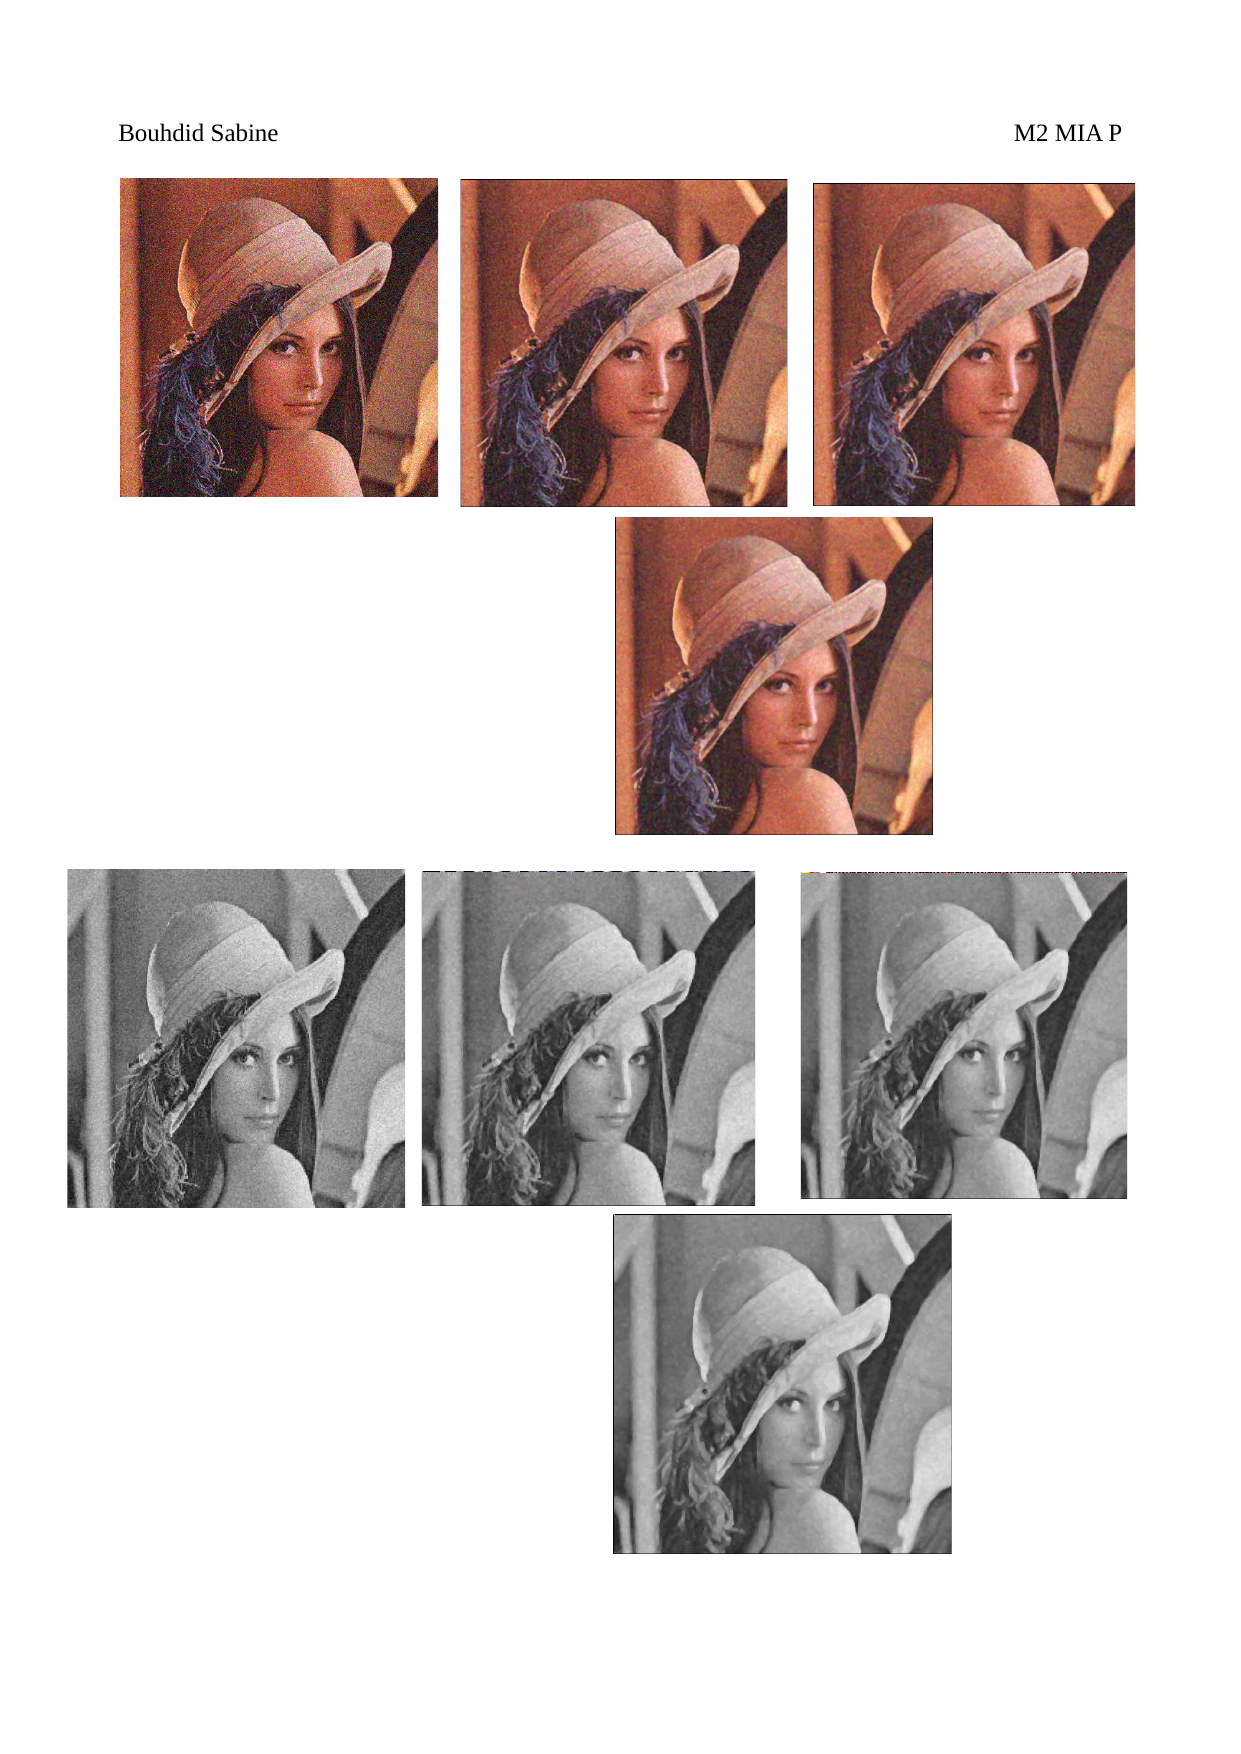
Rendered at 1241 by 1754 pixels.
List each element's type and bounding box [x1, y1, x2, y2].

picture [460, 179, 788, 507]
picture [613, 1214, 952, 1554]
picture [67, 869, 406, 1208]
picture [813, 183, 1135, 506]
picture [120, 178, 439, 497]
picture [421, 871, 756, 1206]
picture [800, 872, 1128, 1199]
picture [615, 517, 933, 835]
